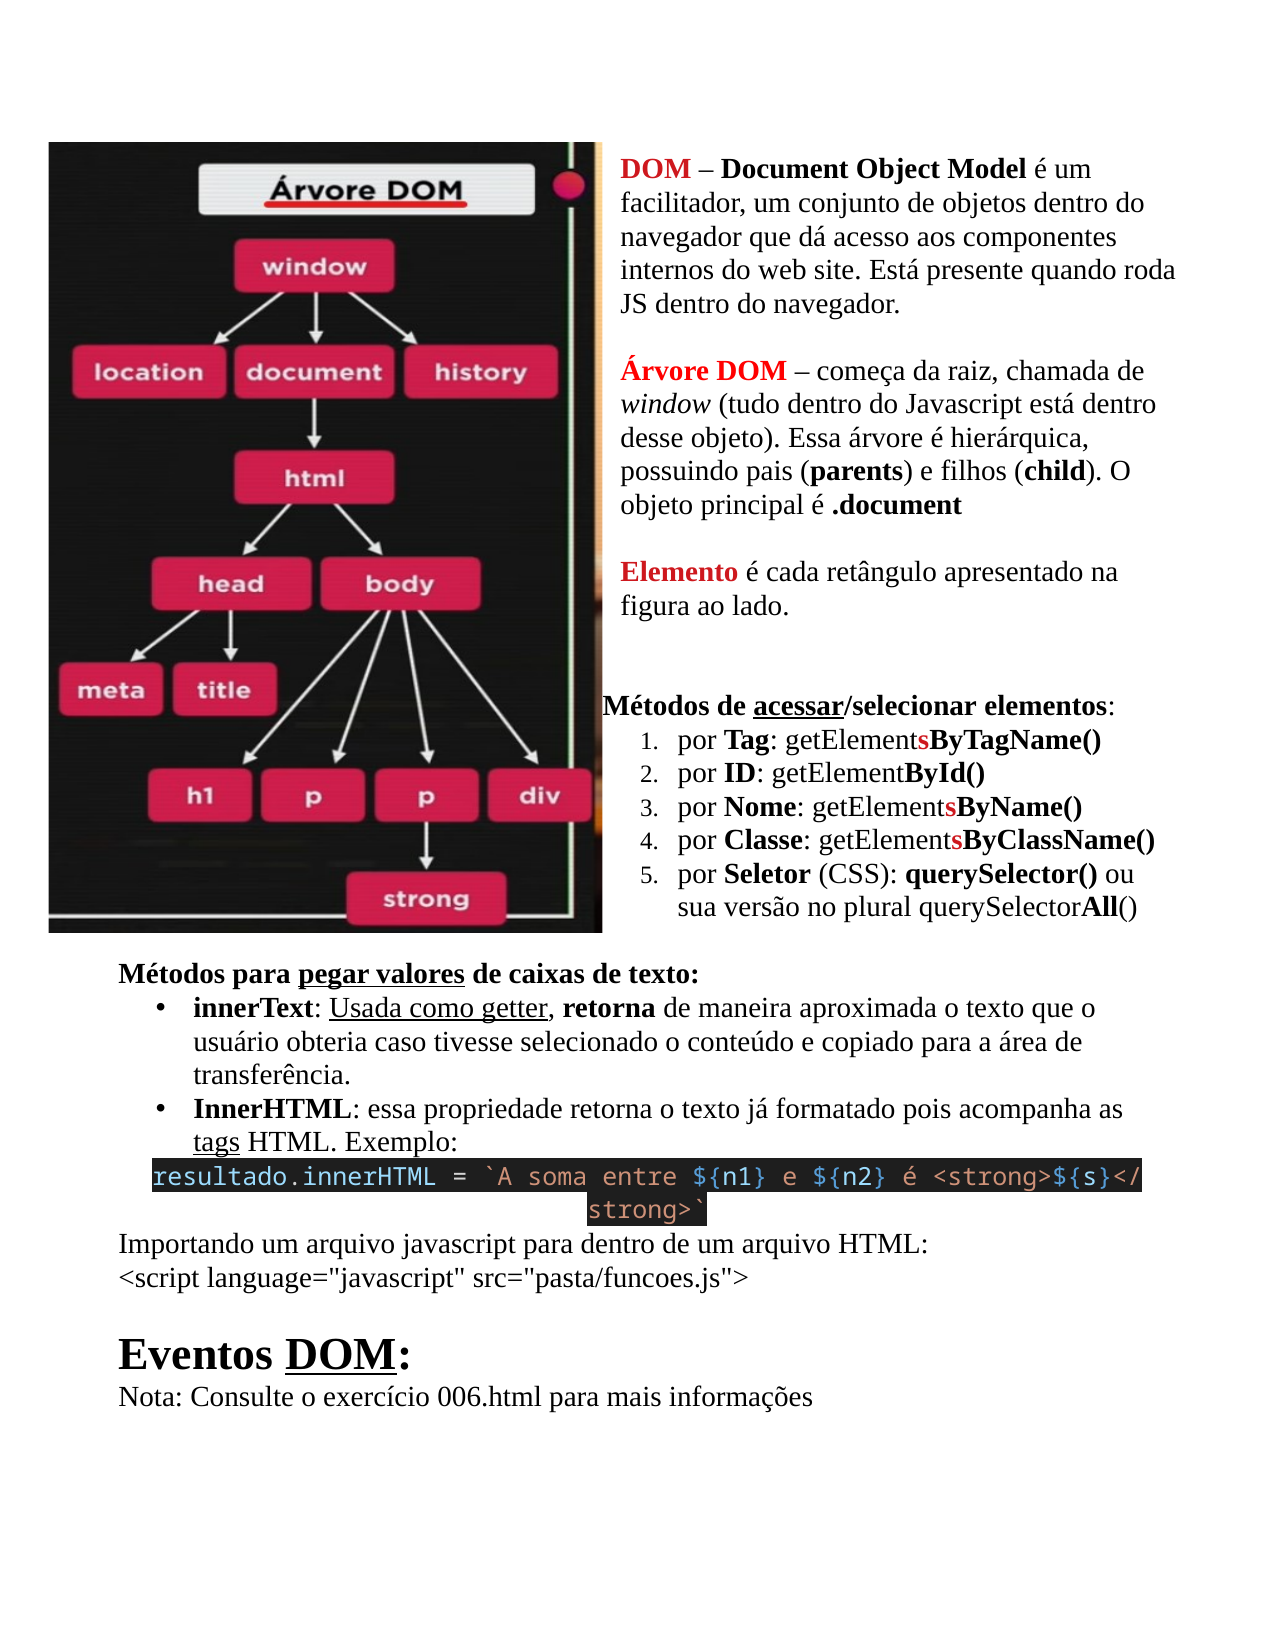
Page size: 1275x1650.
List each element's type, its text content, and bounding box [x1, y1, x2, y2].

text Métodos para pegar valores de caixas de texto: [118, 957, 1176, 990]
list InnerHTML: essa propriedade retorna o texto já formatado pois acompanha as tags HTML. Exemplo: [156, 1091, 1176, 1158]
text Importando um arquivo javascript para dentro de um arquivo HTML: <script language="javascript" src="pasta/funcoes.js"> [118, 1226, 1176, 1293]
list por Nome: getElementsByName() [603, 789, 1176, 822]
text Eventos DOM: [118, 1327, 1176, 1379]
text Elemento é cada retângulo apresentado na figura ao lado. [620, 554, 1176, 621]
text Árvore DOM – começa da raiz, chamada de window (tudo dentro do Javascript está dentro desse objeto). Essa árvore é hierárquica, possuindo pais (parents) e filhos (child). O objeto principal é .document [620, 353, 1176, 521]
text Nota: Consulte o exercício 006.html para mais informações [118, 1379, 1176, 1413]
text Métodos de acessar/selecionar elementos: [603, 688, 1176, 722]
text resultado.innerHTML = `A soma entre ${n1} e ${n2} é <strong>${s}</strong>` [118, 1158, 1176, 1226]
text DOM – Document Object Model é um facilitador, um conjunto de objetos dentro do navegador que dá acesso aos componentes internos do web site. Está presente quando roda JS dentro do navegador. [620, 152, 1176, 319]
list innerText: Usada como getter, retorna de maneira aproximada o texto que o usuário obteria caso tivesse selecionado o conteúdo e copiado para a área de transferência. [156, 990, 1176, 1091]
list por ID: getElementById() [603, 755, 1176, 789]
list por Tag: getElementsByTagName() [603, 722, 1176, 755]
picture [48, 142, 603, 933]
list por Classe: getElementsByClassName() [603, 822, 1176, 856]
list por Seletor (CSS): querySelector() ou sua versão no plural querySelectorAll() [603, 856, 1176, 923]
